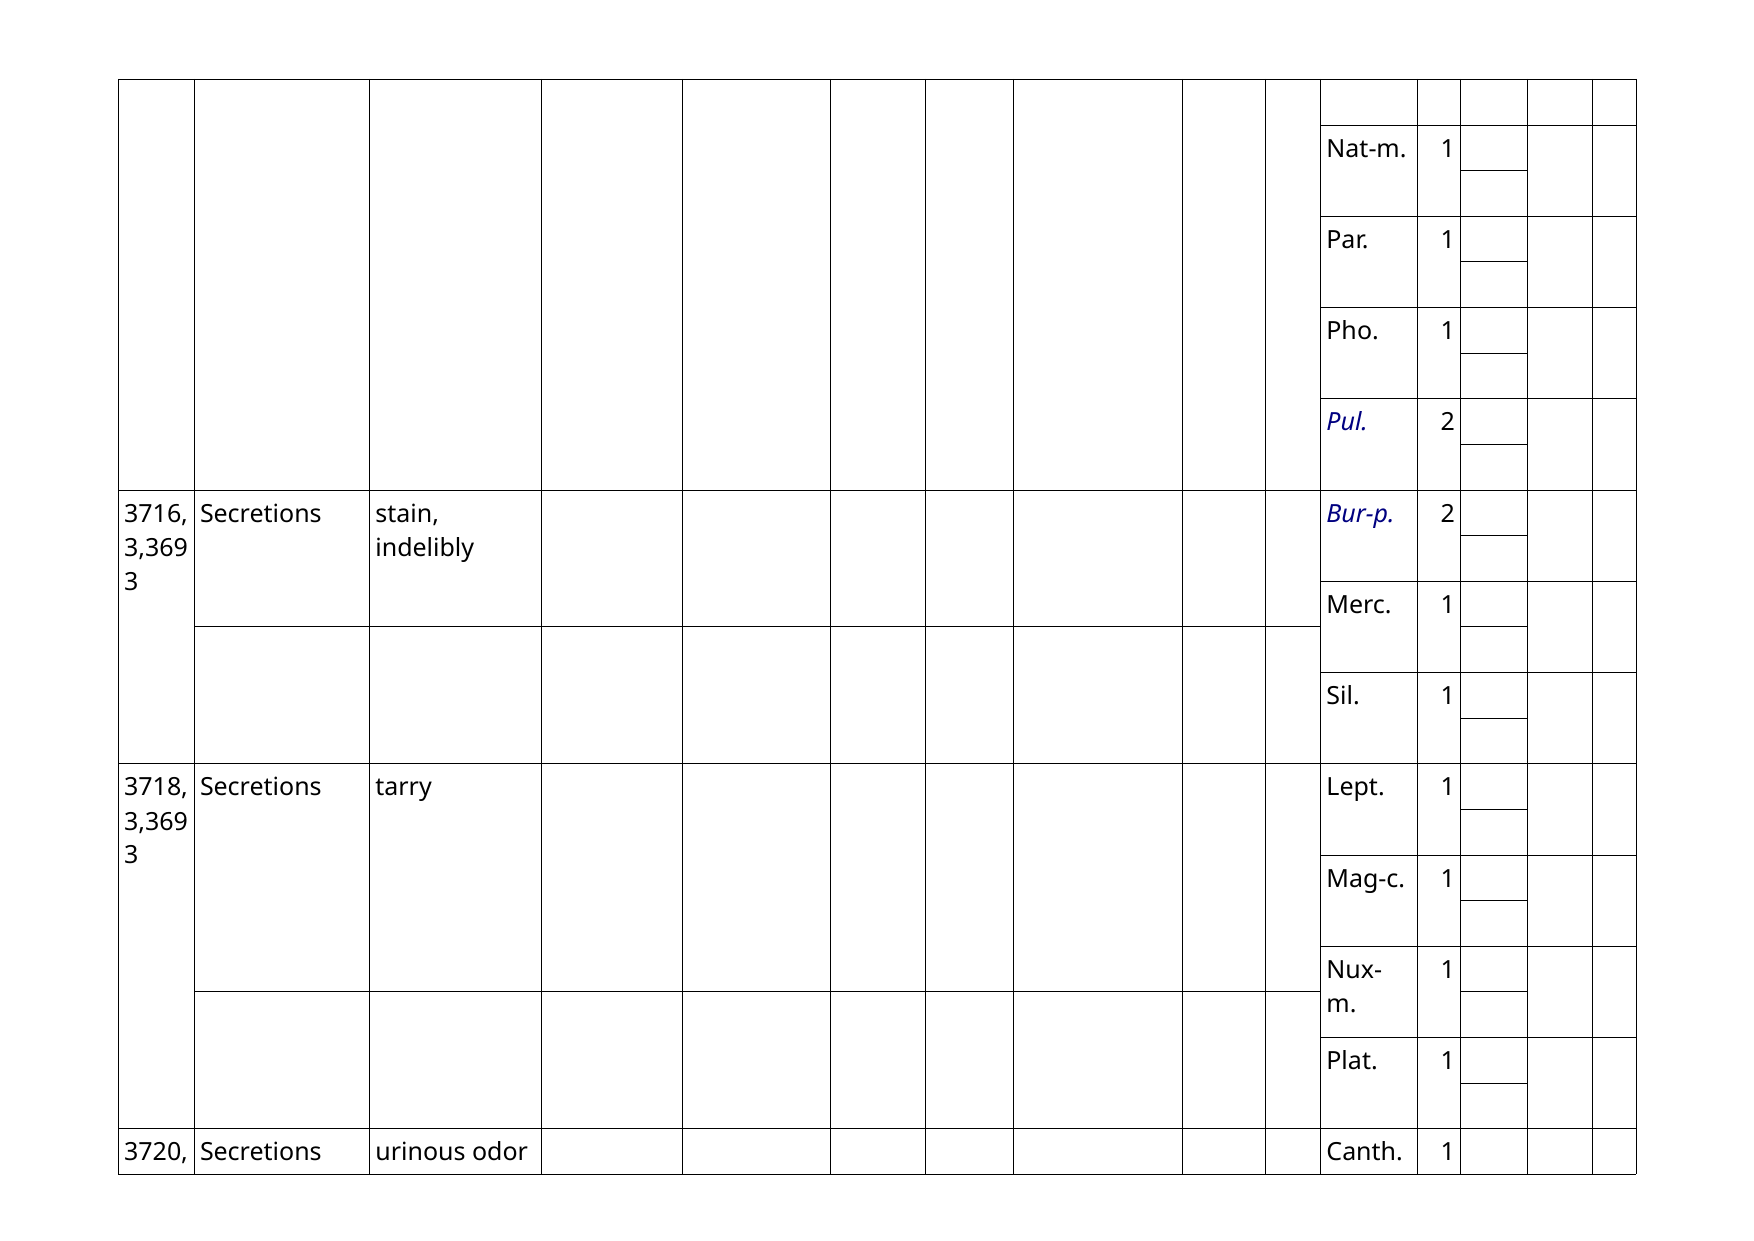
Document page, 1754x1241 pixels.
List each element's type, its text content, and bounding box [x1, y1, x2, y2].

table_cell tarry [370, 764, 541, 991]
table_cell [1593, 217, 1636, 307]
table_cell 3716,3,3693 [119, 491, 194, 763]
table_cell [1183, 992, 1265, 1128]
table_cell [926, 627, 1013, 763]
table_cell [1014, 1129, 1182, 1174]
table_cell [926, 1129, 1013, 1174]
table_cell [1528, 491, 1592, 581]
table_cell [1461, 1129, 1527, 1174]
table_cell [1014, 491, 1182, 626]
table_cell [1593, 126, 1636, 216]
table_cell [1461, 262, 1527, 307]
table_cell [1183, 80, 1265, 489]
table_cell [542, 764, 682, 991]
table_cell [1593, 673, 1636, 763]
table_cell [542, 627, 682, 763]
table_cell [1321, 80, 1417, 124]
table_cell [1461, 445, 1527, 489]
table_cell [195, 627, 369, 763]
table_cell Par. [1321, 217, 1417, 307]
table_cell [1014, 627, 1182, 763]
table_cell [1528, 856, 1592, 946]
table_cell [1528, 399, 1592, 489]
table_cell [1461, 810, 1527, 854]
table_cell [1528, 947, 1592, 1037]
table_cell [831, 491, 925, 626]
table_cell [542, 491, 682, 626]
table_cell [1461, 536, 1527, 581]
table_cell [1183, 491, 1265, 626]
table_cell Merc. [1321, 582, 1417, 672]
table_cell [370, 627, 541, 763]
table_cell [370, 80, 541, 489]
table_cell 1 [1418, 673, 1460, 763]
table_cell [1461, 856, 1527, 900]
table_cell [1528, 126, 1592, 216]
table_cell 1 [1418, 126, 1460, 216]
table_cell stain, indelibly [370, 491, 541, 626]
table_cell [1593, 947, 1636, 1037]
table_cell [1593, 1038, 1636, 1128]
table_cell [1461, 901, 1527, 946]
table_cell [195, 992, 369, 1128]
table_cell Sil. [1321, 673, 1417, 763]
table_cell 1 [1418, 308, 1460, 398]
table_cell [1461, 627, 1527, 672]
table_cell [1461, 992, 1527, 1037]
table_cell [1461, 217, 1527, 261]
table_cell [1266, 627, 1320, 763]
table_cell [542, 80, 682, 489]
table_cell [1528, 764, 1592, 854]
table_cell [831, 1129, 925, 1174]
table_cell Secretions [195, 1129, 369, 1174]
table_cell [1461, 171, 1527, 216]
table_cell Bur-p. [1321, 491, 1417, 581]
table_cell [1183, 764, 1265, 991]
table_cell 3720, [119, 1129, 194, 1174]
table_cell 1 [1418, 1129, 1460, 1174]
table_cell [119, 80, 194, 489]
table_cell Secretions [195, 491, 369, 626]
table_cell [683, 627, 830, 763]
table_cell 3718,3,3693 [119, 764, 194, 1128]
table_cell [1593, 1129, 1636, 1174]
table_cell [1461, 354, 1527, 398]
table_cell [1461, 764, 1527, 809]
table_cell Lept. [1321, 764, 1417, 854]
table_cell [1461, 947, 1527, 991]
table_cell [683, 992, 830, 1128]
table_cell Nat-m. [1321, 126, 1417, 216]
table_cell [1461, 582, 1527, 626]
table_cell Canth. [1321, 1129, 1417, 1174]
table_cell [831, 80, 925, 489]
table_cell urinous odor [370, 1129, 541, 1174]
table_cell [1461, 1038, 1527, 1083]
table_cell [926, 491, 1013, 626]
table_cell [1461, 1084, 1527, 1128]
table_cell [1593, 80, 1636, 124]
table_cell [926, 80, 1013, 489]
table_cell [926, 764, 1013, 991]
table_cell [1418, 80, 1460, 124]
table_cell [1593, 491, 1636, 581]
table_cell [1528, 582, 1592, 672]
table_cell [1593, 856, 1636, 946]
table_cell Nux-m. [1321, 947, 1417, 1037]
table_cell [1183, 627, 1265, 763]
table_cell [1014, 764, 1182, 991]
table_cell 2 [1418, 491, 1460, 581]
table_cell Pho. [1321, 308, 1417, 398]
table_cell 1 [1418, 764, 1460, 854]
table_cell [1266, 764, 1320, 991]
table_cell [1528, 308, 1592, 398]
table_cell [1266, 1129, 1320, 1174]
table_cell [1266, 80, 1320, 489]
table_cell 2 [1418, 399, 1460, 489]
table_cell 1 [1418, 947, 1460, 1037]
table_cell [683, 491, 830, 626]
table_cell [1461, 399, 1527, 444]
table_cell [1461, 126, 1527, 170]
table_cell [1528, 1129, 1592, 1174]
table_cell [195, 80, 369, 489]
table_cell [683, 1129, 830, 1174]
table_cell [1593, 308, 1636, 398]
table_cell [1461, 719, 1527, 763]
table_cell [1461, 308, 1527, 353]
table_cell [1014, 80, 1182, 489]
table_cell [1014, 992, 1182, 1128]
table_cell [1593, 582, 1636, 672]
table_cell [1593, 399, 1636, 489]
table_cell [1266, 491, 1320, 626]
table_cell 1 [1418, 582, 1460, 672]
table_cell [831, 627, 925, 763]
table_cell [542, 1129, 682, 1174]
table_cell [831, 992, 925, 1128]
table_cell [831, 764, 925, 991]
table_cell [683, 80, 830, 489]
table_cell [1461, 80, 1527, 124]
table_cell [1461, 491, 1527, 535]
table_cell Secretions [195, 764, 369, 991]
table_cell 1 [1418, 217, 1460, 307]
table_cell [1528, 673, 1592, 763]
table_cell [683, 764, 830, 991]
table_cell [370, 992, 541, 1128]
table_cell Pul. [1321, 399, 1417, 489]
table_cell [1266, 992, 1320, 1128]
table_cell [1528, 1038, 1592, 1128]
table_cell [1461, 673, 1527, 718]
table_cell Mag-c. [1321, 856, 1417, 946]
table_cell [926, 992, 1013, 1128]
table_cell [1528, 217, 1592, 307]
table_cell [1528, 80, 1592, 124]
table_cell [542, 992, 682, 1128]
table_cell [1183, 1129, 1265, 1174]
table_cell Plat. [1321, 1038, 1417, 1128]
table_cell 1 [1418, 856, 1460, 946]
table_cell [1593, 764, 1636, 854]
table_cell 1 [1418, 1038, 1460, 1128]
